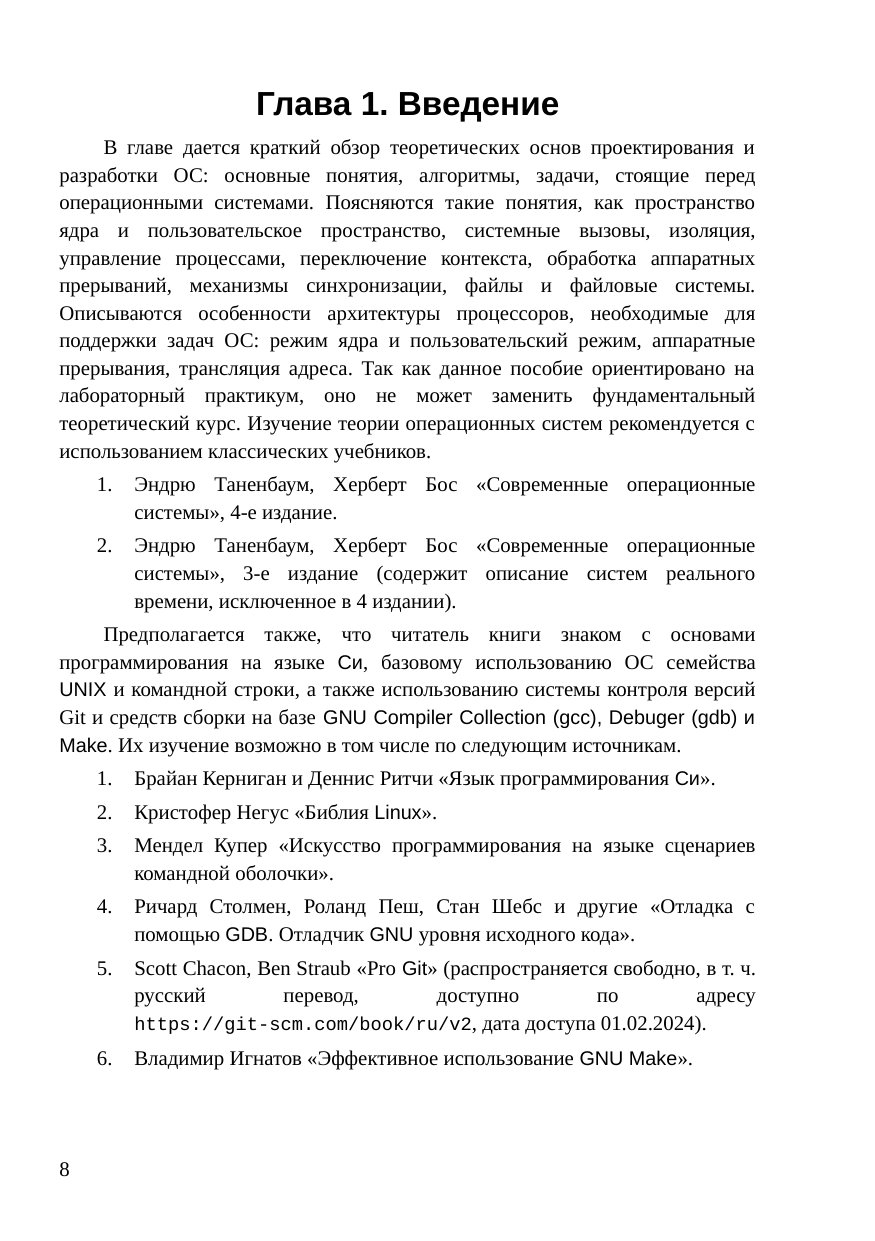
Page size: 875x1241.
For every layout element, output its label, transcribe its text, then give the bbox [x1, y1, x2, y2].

list Ричард Столмен, Роланд Пеш, Стан Шебс и другие «Отладка с помощью GDB. Отладчик GNU уровня исходного кода». [97, 894, 756, 946]
text В главе дается краткий обзор теоретических основ проектирования и разработки ОС: основные понятия, алгоритмы, задачи, стоящие перед операционными системами. Поясняются такие понятия, как пространство ядра и пользовательское пространство, системные вызовы, изоляция, управление процессами, переключение контекста, обработка аппаратных прерываний, механизмы синхронизации, файлы и файловые системы. Описываются особенности архитектуры процессоров, необходимые для поддержки задач ОС: режим ядра и пользовательский режим, аппаратные прерывания, трансляция адреса. Так как данное пособие ориентировано на лабораторный практикум, оно не может заменить фундаментальный теоретический курс. Изучение теории операционных систем рекомендуется с использованием классических учебников. [59, 135, 756, 463]
list Эндрю Таненбаум, Херберт Бос «Современные операционные системы», 3-е издание (содержит описание систем реального времени, исключенное в 4 издании). [97, 533, 756, 613]
subtitle Введение [118, 84, 697, 122]
list Владимир Игнатов «Эффективное использование GNU Make». [97, 1045, 756, 1069]
list Кристофер Негус «Библия Linux». [97, 799, 756, 824]
list Scott Chacon, Ben Straub «Pro Git» (распространяется свободно, в т. ч. русский перевод, доступно по адресу https://git-scm.com/book/ru/v2, дата доступа 01.02.2024). [97, 955, 756, 1036]
text Предполагается также, что читатель книги знаком с основами программирования на языке Си, базовому использованию ОС семейства UNIX и командной строки, а также использованию системы контроля версий Git и средств сборки на базе GNU Compiler Collection (gcc), Debuger (gdb) и Make. Их изучение возможно в том числе по следующим источникам. [59, 622, 756, 757]
list Эндрю Таненбаум, Херберт Бос «Современные операционные системы», 4-е издание. [97, 472, 756, 524]
list Брайан Керниган и Деннис Ритчи «Язык программирования Си». [97, 766, 756, 790]
list Мендел Купер «Искусство программирования на языке сценариев командной оболочки». [97, 833, 756, 885]
